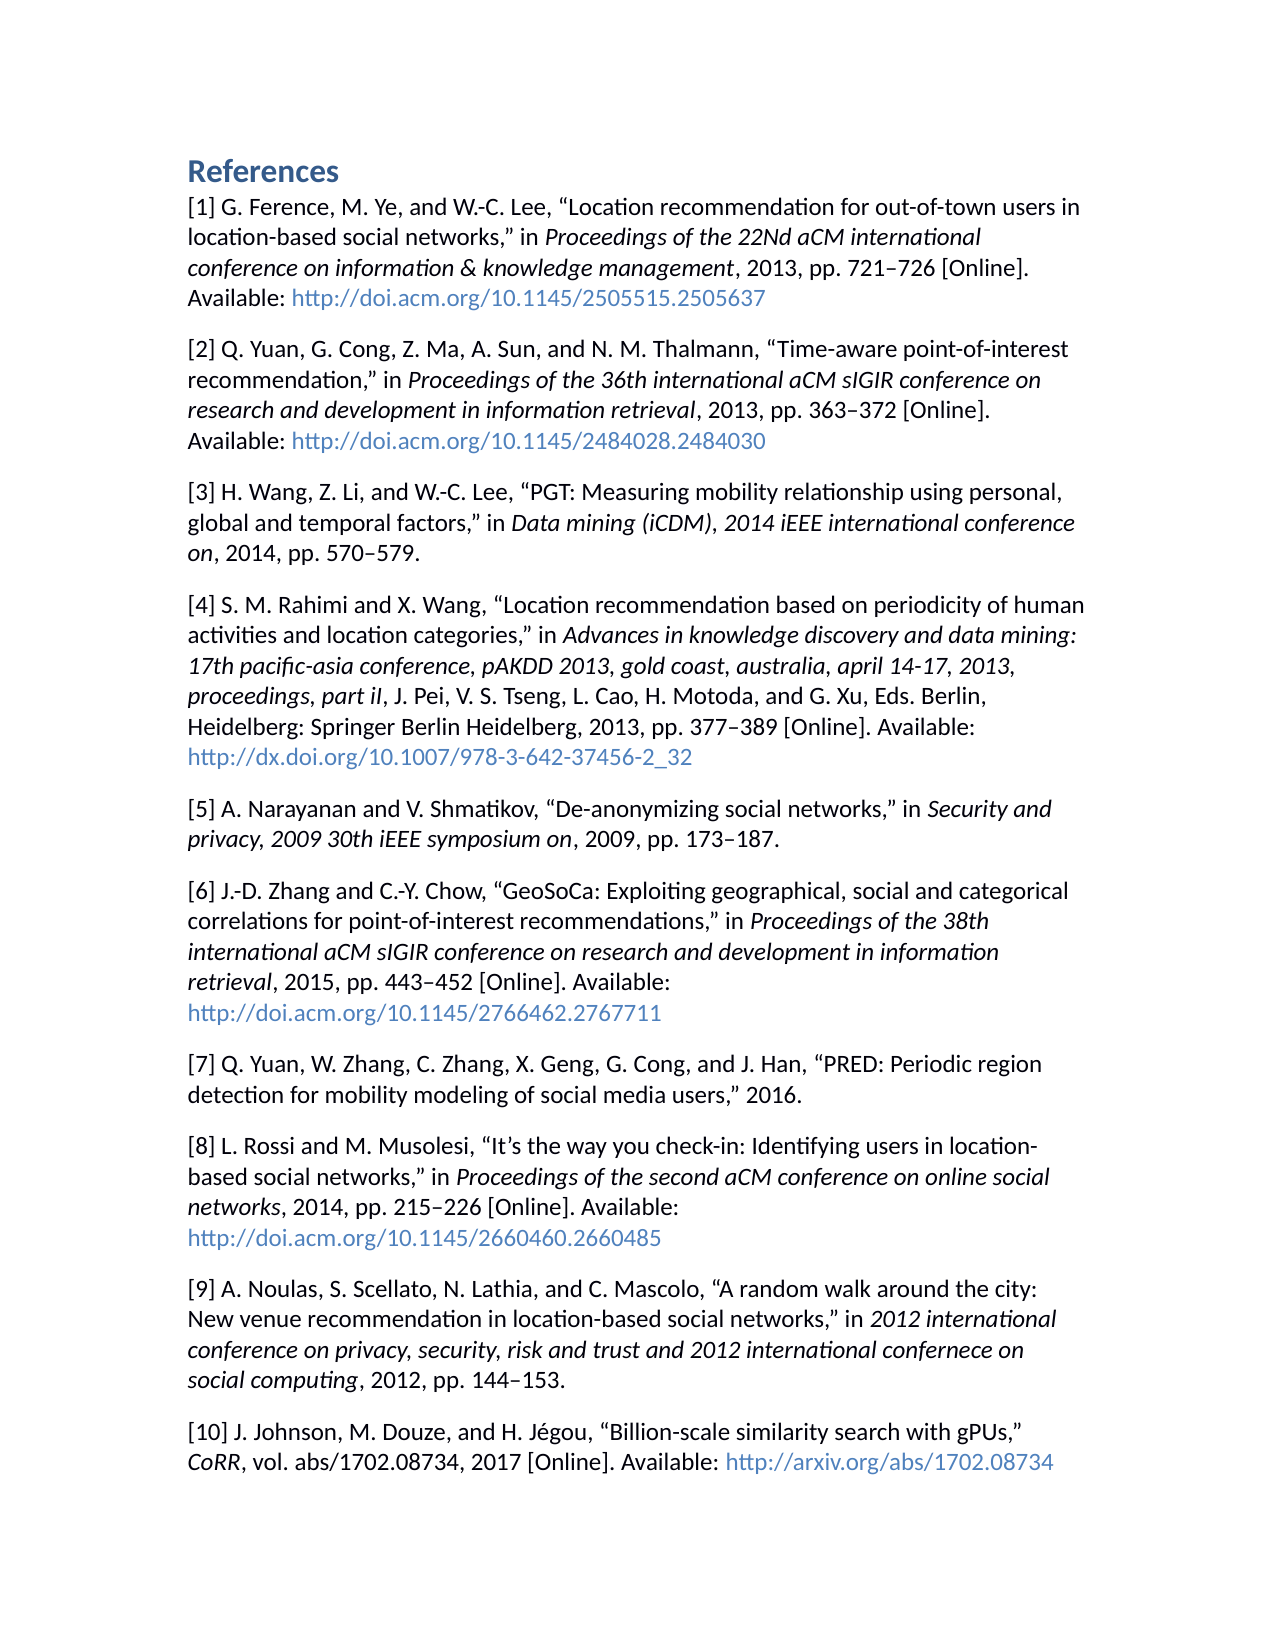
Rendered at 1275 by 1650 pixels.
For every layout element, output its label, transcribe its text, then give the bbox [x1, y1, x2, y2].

text [9] A. Noulas, S. Scellato, N. Lathia, and C. Mascolo, “A random walk around the city: New venue recommendation in location-based social networks,” in 2012 international conference on privacy, security, risk and trust and 2012 international confernece on social computing, 2012, pp. 144–153. [187, 1273, 1087, 1395]
text [3] H. Wang, Z. Li, and W.-C. Lee, “PGT: Measuring mobility relationship using personal, global and temporal factors,” in Data mining (iCDM), 2014 iEEE international conference on, 2014, pp. 570–579. [187, 477, 1087, 568]
text [6] J.-D. Zhang and C.-Y. Chow, “GeoSoCa: Exploiting geographical, social and categorical correlations for point-of-interest recommendations,” in Proceedings of the 38th international aCM sIGIR conference on research and development in information retrieval, 2015, pp. 443–452 [Online]. Available: http://doi.acm.org/10.1145/2766462.2767711 [187, 875, 1087, 1027]
text [2] Q. Yuan, G. Cong, Z. Ma, A. Sun, and N. M. Thalmann, “Time-aware point-of-interest recommendation,” in Proceedings of the 36th international aCM sIGIR conference on research and development in information retrieval, 2013, pp. 363–372 [Online]. Available: http://doi.acm.org/10.1145/2484028.2484030 [187, 334, 1087, 456]
text [4] S. M. Rahimi and X. Wang, “Location recommendation based on periodicity of human activities and location categories,” in Advances in knowledge discovery and data mining: 17th pacific-asia conference, pAKDD 2013, gold coast, australia, april 14-17, 2013, proceedings, part iI, J. Pei, V. S. Tseng, L. Cao, H. Motoda, and G. Xu, Eds. Berlin, Heidelberg: Springer Berlin Heidelberg, 2013, pp. 377–389 [Online]. Available: http://dx.doi.org/10.1007/978-3-642-37456-2_32 [187, 589, 1087, 772]
text [8] L. Rossi and M. Musolesi, “It’s the way you check-in: Identifying users in location-based social networks,” in Proceedings of the second aCM conference on online social networks, 2014, pp. 215–226 [Online]. Available: http://doi.acm.org/10.1145/2660460.2660485 [187, 1130, 1087, 1252]
subtitle References [187, 150, 1087, 191]
text [7] Q. Yuan, W. Zhang, C. Zhang, X. Geng, G. Cong, and J. Han, “PRED: Periodic region detection for mobility modeling of social media users,” 2016. [187, 1048, 1087, 1109]
text [5] A. Narayanan and V. Shmatikov, “De-anonymizing social networks,” in Security and privacy, 2009 30th iEEE symposium on, 2009, pp. 173–187. [187, 793, 1087, 854]
text [10] J. Johnson, M. Douze, and H. Jégou, “Billion-scale similarity search with gPUs,” CoRR, vol. abs/1702.08734, 2017 [Online]. Available: http://arxiv.org/abs/1702.08734 [187, 1416, 1087, 1477]
text [1] G. Ference, M. Ye, and W.-C. Lee, “Location recommendation for out-of-town users in location-based social networks,” in Proceedings of the 22Nd aCM international conference on information & knowledge management, 2013, pp. 721–726 [Online]. Available: http://doi.acm.org/10.1145/2505515.2505637 [187, 191, 1087, 313]
